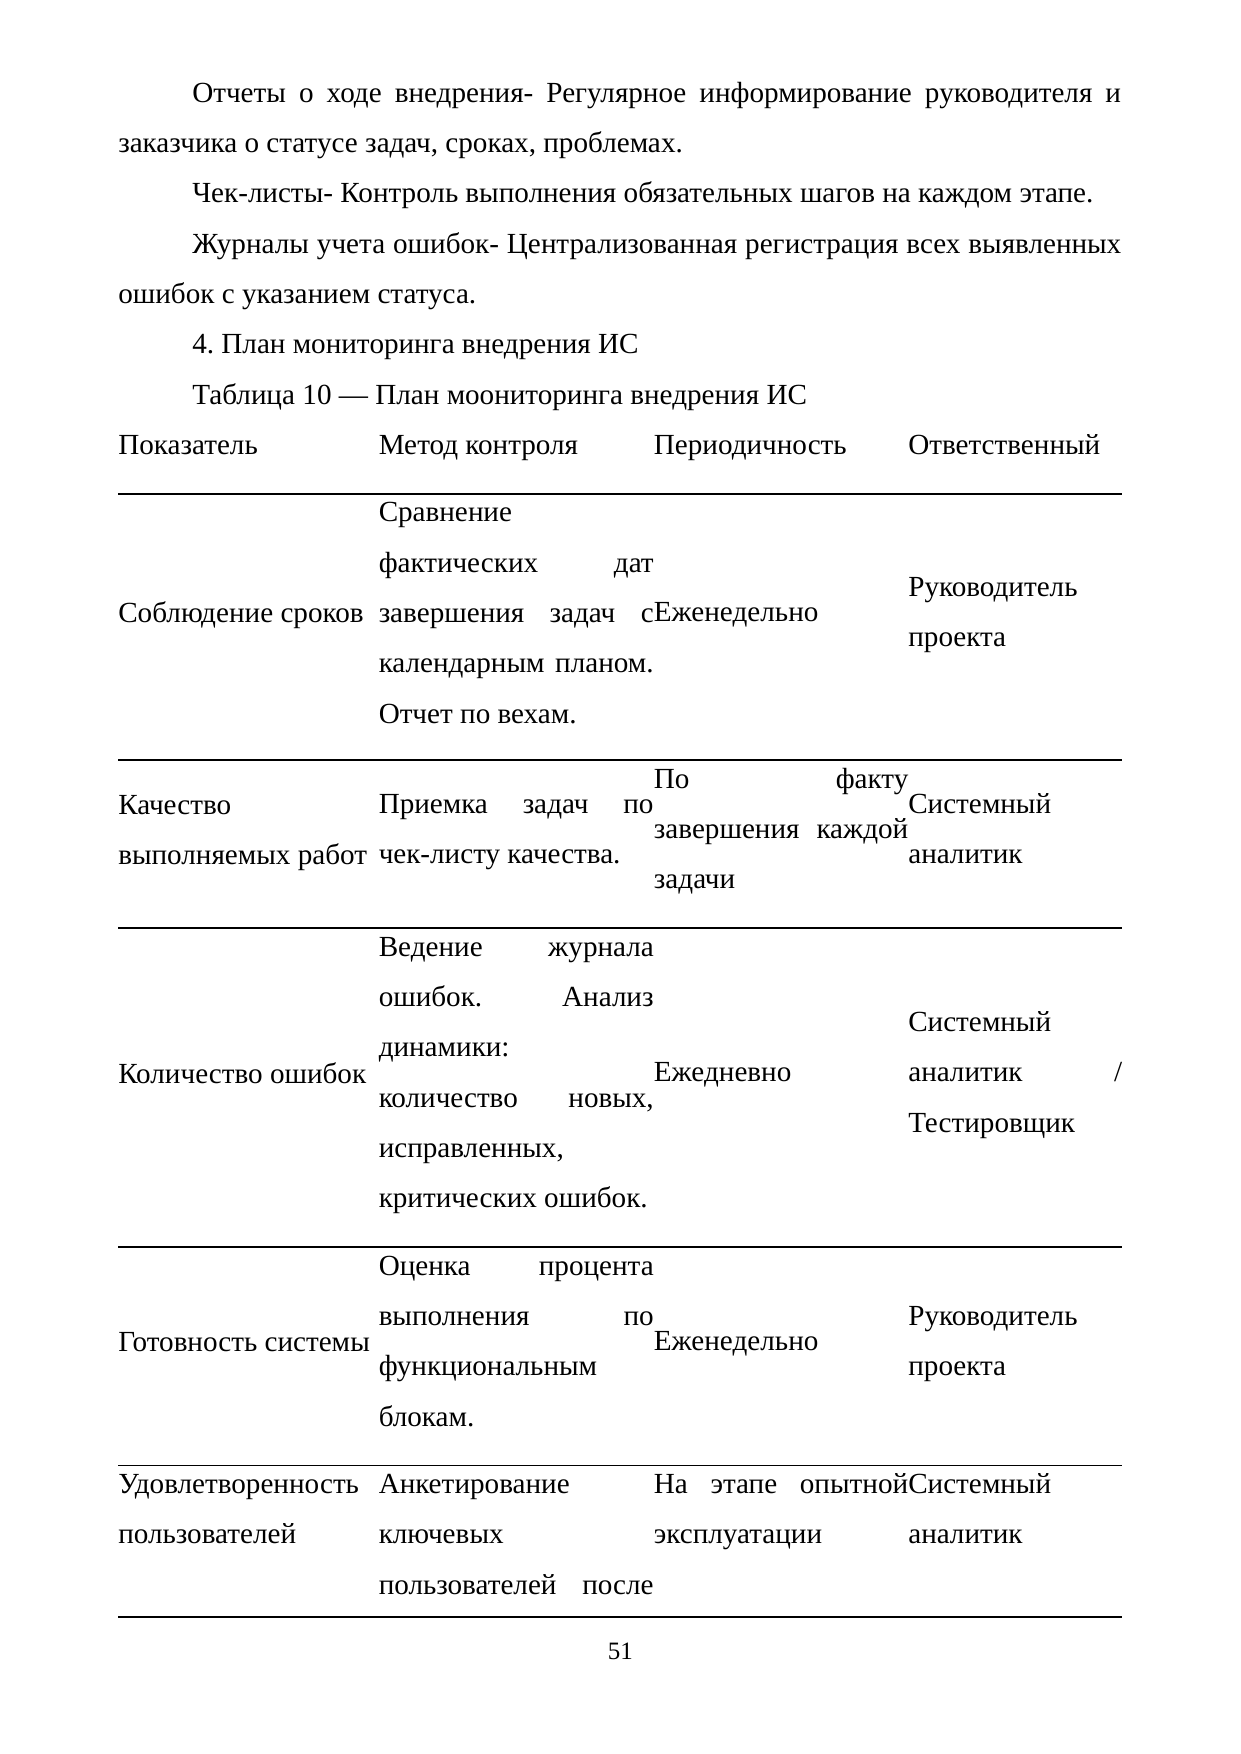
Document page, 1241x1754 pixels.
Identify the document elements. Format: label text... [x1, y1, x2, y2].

table_cell Сравнение фактических дат завершения задач с календарным планом. Отчет по вехам. [379, 495, 654, 759]
table_cell Анкетирование ключевых пользователей после [379, 1466, 654, 1616]
table_header Ответственный [908, 427, 1122, 493]
table_cell Еженедельно [654, 495, 908, 759]
table_cell Ежедневно [654, 929, 908, 1246]
table_cell Приемка задач по чек-листу качества. [379, 761, 654, 927]
table_cell Количество ошибок [118, 929, 378, 1246]
text 4. План мониторинга внедрения ИС [118, 327, 1122, 360]
table_header Показатель [118, 427, 378, 493]
table_cell Соблюдение сроков [118, 495, 378, 759]
text Таблица 10 — План моониторинга внедрения ИС [118, 377, 1122, 410]
text Журналы учета ошибок- Централизованная регистрация всех выявленных ошибок с указанием статуса. [118, 226, 1122, 310]
table_cell Системный аналитик [908, 1466, 1122, 1616]
table_cell Ведение журнала ошибок. Анализ динамики: количество новых, исправленных, критических ошибок. [379, 929, 654, 1246]
table_header Периодичность [654, 427, 908, 493]
table_cell Удовлетворенность пользователей [118, 1466, 378, 1616]
text Отчеты о ходе внедрения- Регулярное информирование руководителя и заказчика о статусе задач, сроках, проблемах. [118, 75, 1122, 159]
table_cell Системный аналитик / Тестировщик [908, 929, 1122, 1246]
text Чек-листы- Контроль выполнения обязательных шагов на каждом этапе. [118, 176, 1122, 209]
table_cell Готовность системы [118, 1248, 378, 1464]
table_cell На этапе опытной эксплуатации [654, 1466, 908, 1616]
table_cell Системный аналитик [908, 761, 1122, 927]
table_cell Оценка процента выполнения по функциональным блокам. [379, 1248, 654, 1464]
table_cell Руководитель проекта [908, 1248, 1122, 1464]
table_cell Руководитель проекта [908, 495, 1122, 759]
table_cell По факту завершения каждой задачи [654, 761, 908, 927]
table_cell Качество выполняемых работ [118, 761, 378, 927]
table_cell Еженедельно [654, 1248, 908, 1464]
table_header Метод контроля [379, 427, 654, 493]
